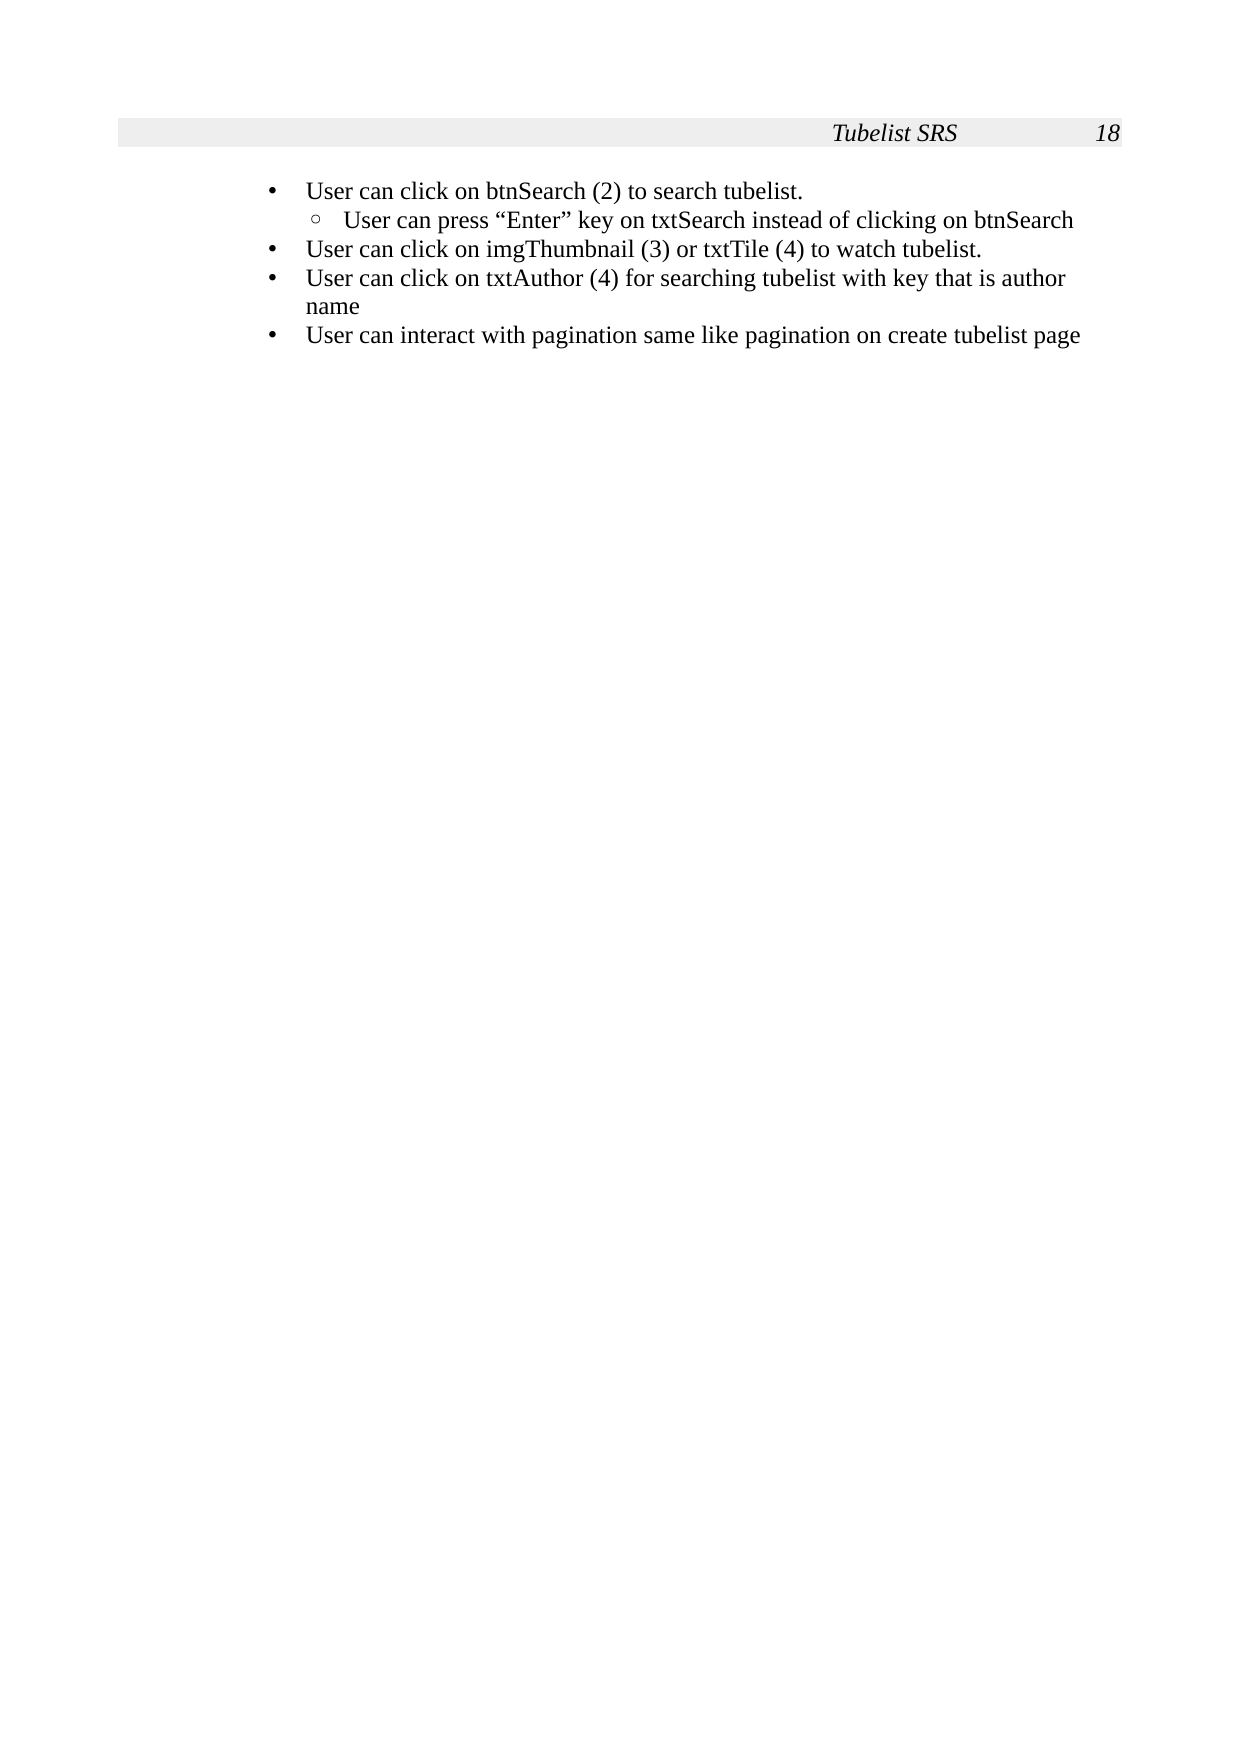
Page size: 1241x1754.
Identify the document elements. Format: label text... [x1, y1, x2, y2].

list User can click on imgThumbnail (3) or txtTile (4) to watch tubelist. [268, 234, 1122, 263]
list User can click on btnSearch (2) to search tubelist. [268, 176, 1122, 205]
list User can press “Enter” key on txtSearch instead of clicking on btnSearch [306, 205, 1122, 234]
list User can click on txtAuthor (4) for searching tubelist with key that is author name [268, 263, 1122, 320]
list User can interact with pagination same like pagination on create tubelist page [268, 320, 1122, 349]
